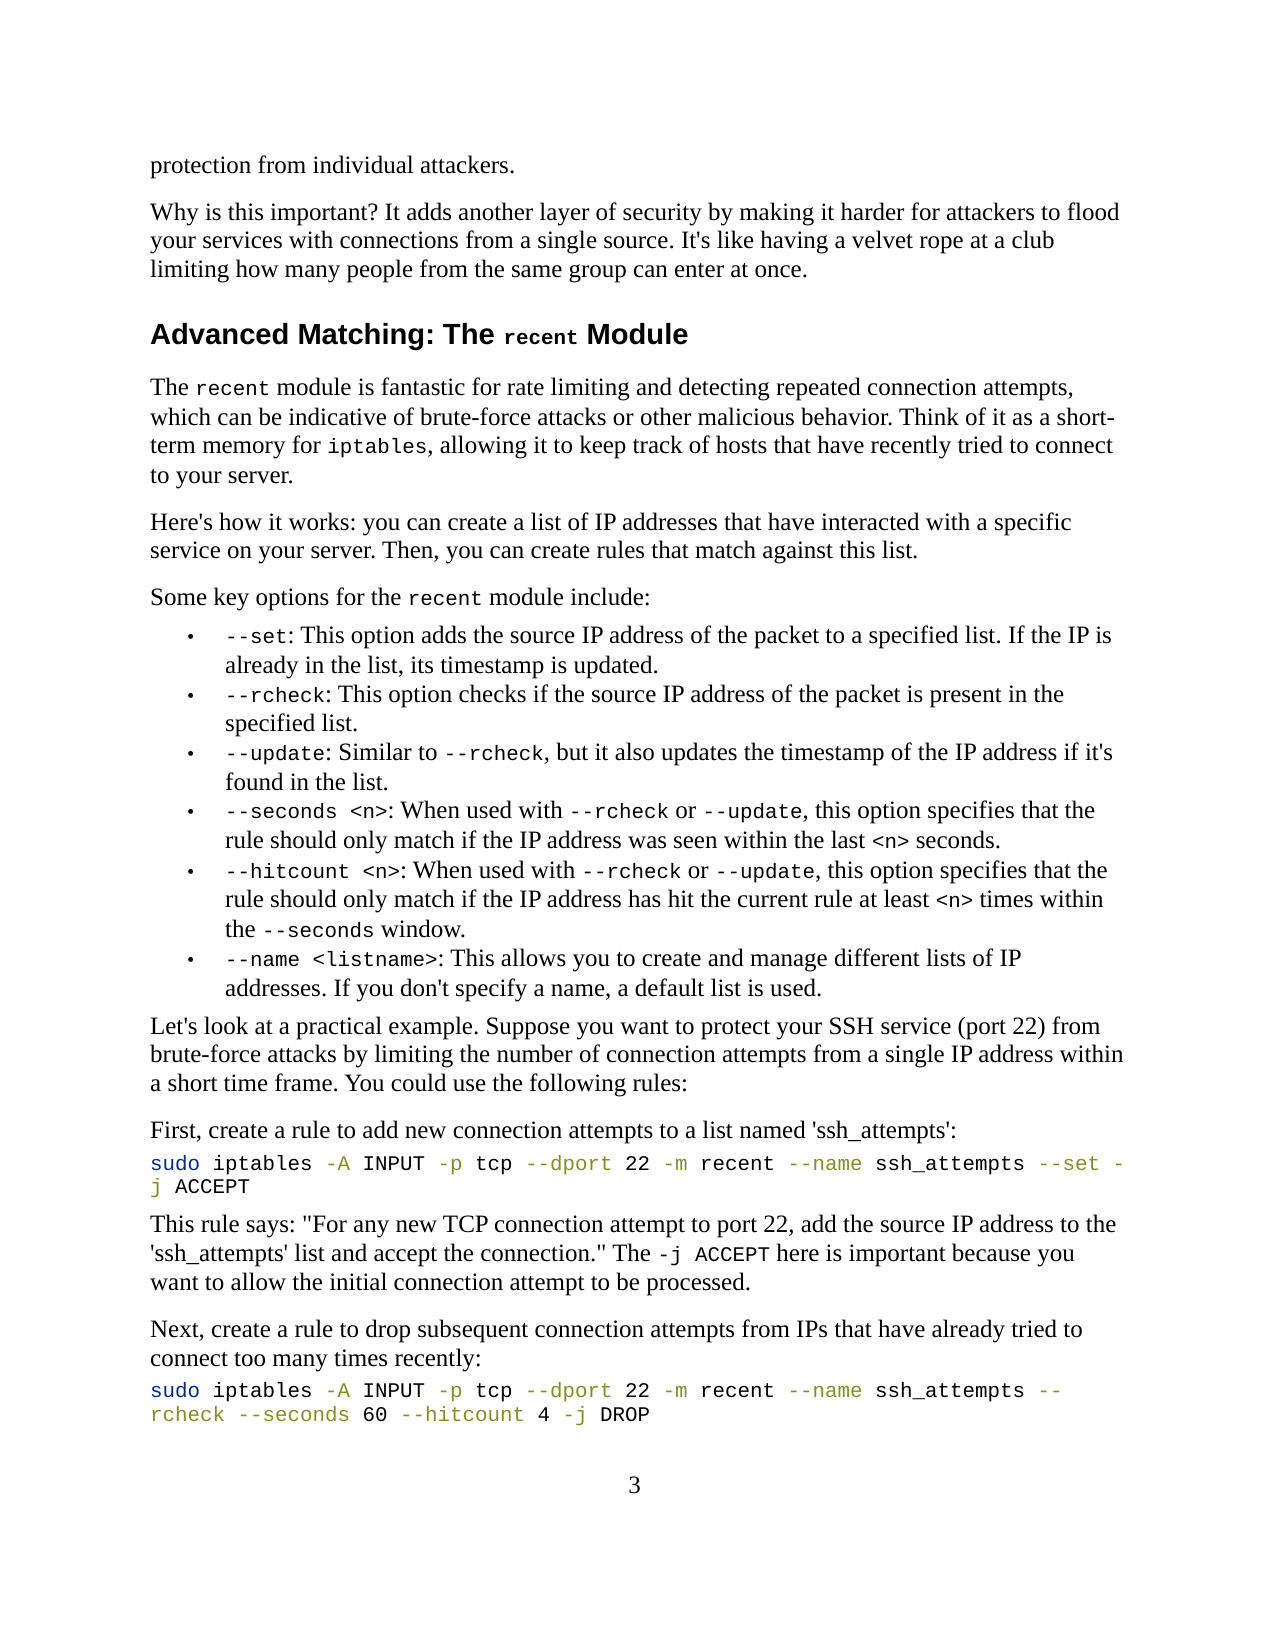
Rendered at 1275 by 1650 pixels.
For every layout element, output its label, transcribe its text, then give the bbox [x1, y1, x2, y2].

list --update: Similar to --rcheck, but it also updates the timestamp of the IP address if it's found in the list. [187, 737, 1125, 796]
list --name <listname>: This allows you to create and manage different lists of IP addresses. If you don't specify a name, a default list is used. [187, 943, 1125, 1002]
text Let's look at a practical example. Suppose you want to protect your SSH service (port 22) from brute-force attacks by limiting the number of connection attempts from a single IP address within a short time frame. You could use the following rules: [150, 1011, 1125, 1097]
list --set: This option adds the source IP address of the packet to a specified list. If the IP is already in the list, its timestamp is updated. [187, 621, 1125, 679]
text First, create a rule to add new connection attempts to a list named 'ssh_attempts': [150, 1115, 1125, 1144]
list --seconds <n>: When used with --rcheck or --update, this option specifies that the rule should only match if the IP address was seen within the last <n> seconds. [187, 796, 1125, 855]
text This rule says: "For any new TCP connection attempt to port 22, add the source IP address to the 'ssh_attempts' list and accept the connection." The -j ACCEPT here is important because you want to allow the initial connection attempt to be processed. [150, 1209, 1125, 1296]
list --rcheck: This option checks if the source IP address of the packet is present in the specified list. [187, 679, 1125, 737]
text sudo iptables -A INPUT -p tcp --dport 22 -m recent --name ssh_attempts --set -j ACCEPT [150, 1153, 1125, 1200]
text Some key options for the recent module include: [150, 582, 1125, 612]
text protection from individual attackers. [150, 150, 1125, 179]
text Next, create a rule to drop subsequent connection attempts from IPs that have already tried to connect too many times recently: [150, 1314, 1125, 1371]
text The recent module is fantastic for rate limiting and detecting repeated connection attempts, which can be indicative of brute-force attacks or other malicious behavior. Think of it as a short-term memory for iptables, allowing it to keep track of hosts that have recently tried to connect to your server. [150, 372, 1125, 489]
text Why is this important? It adds another layer of security by making it harder for attackers to flood your services with connections from a single source. It's like having a velvet rope at a club limiting how many people from the same group can enter at once. [150, 197, 1125, 283]
text Here's how it works: you can create a list of IP addresses that have interacted with a specific service on your server. Then, you can create rules that match against this list. [150, 507, 1125, 564]
list --hitcount <n>: When used with --rcheck or --update, this option specifies that the rule should only match if the IP address has hit the current rule at least <n> times within the --seconds window. [187, 855, 1125, 943]
text sudo iptables -A INPUT -p tcp --dport 22 -m recent --name ssh_attempts --rcheck --seconds 60 --hitcount 4 -j DROP [150, 1380, 1125, 1428]
subtitle Advanced Matching: The recent Module [150, 317, 1125, 351]
